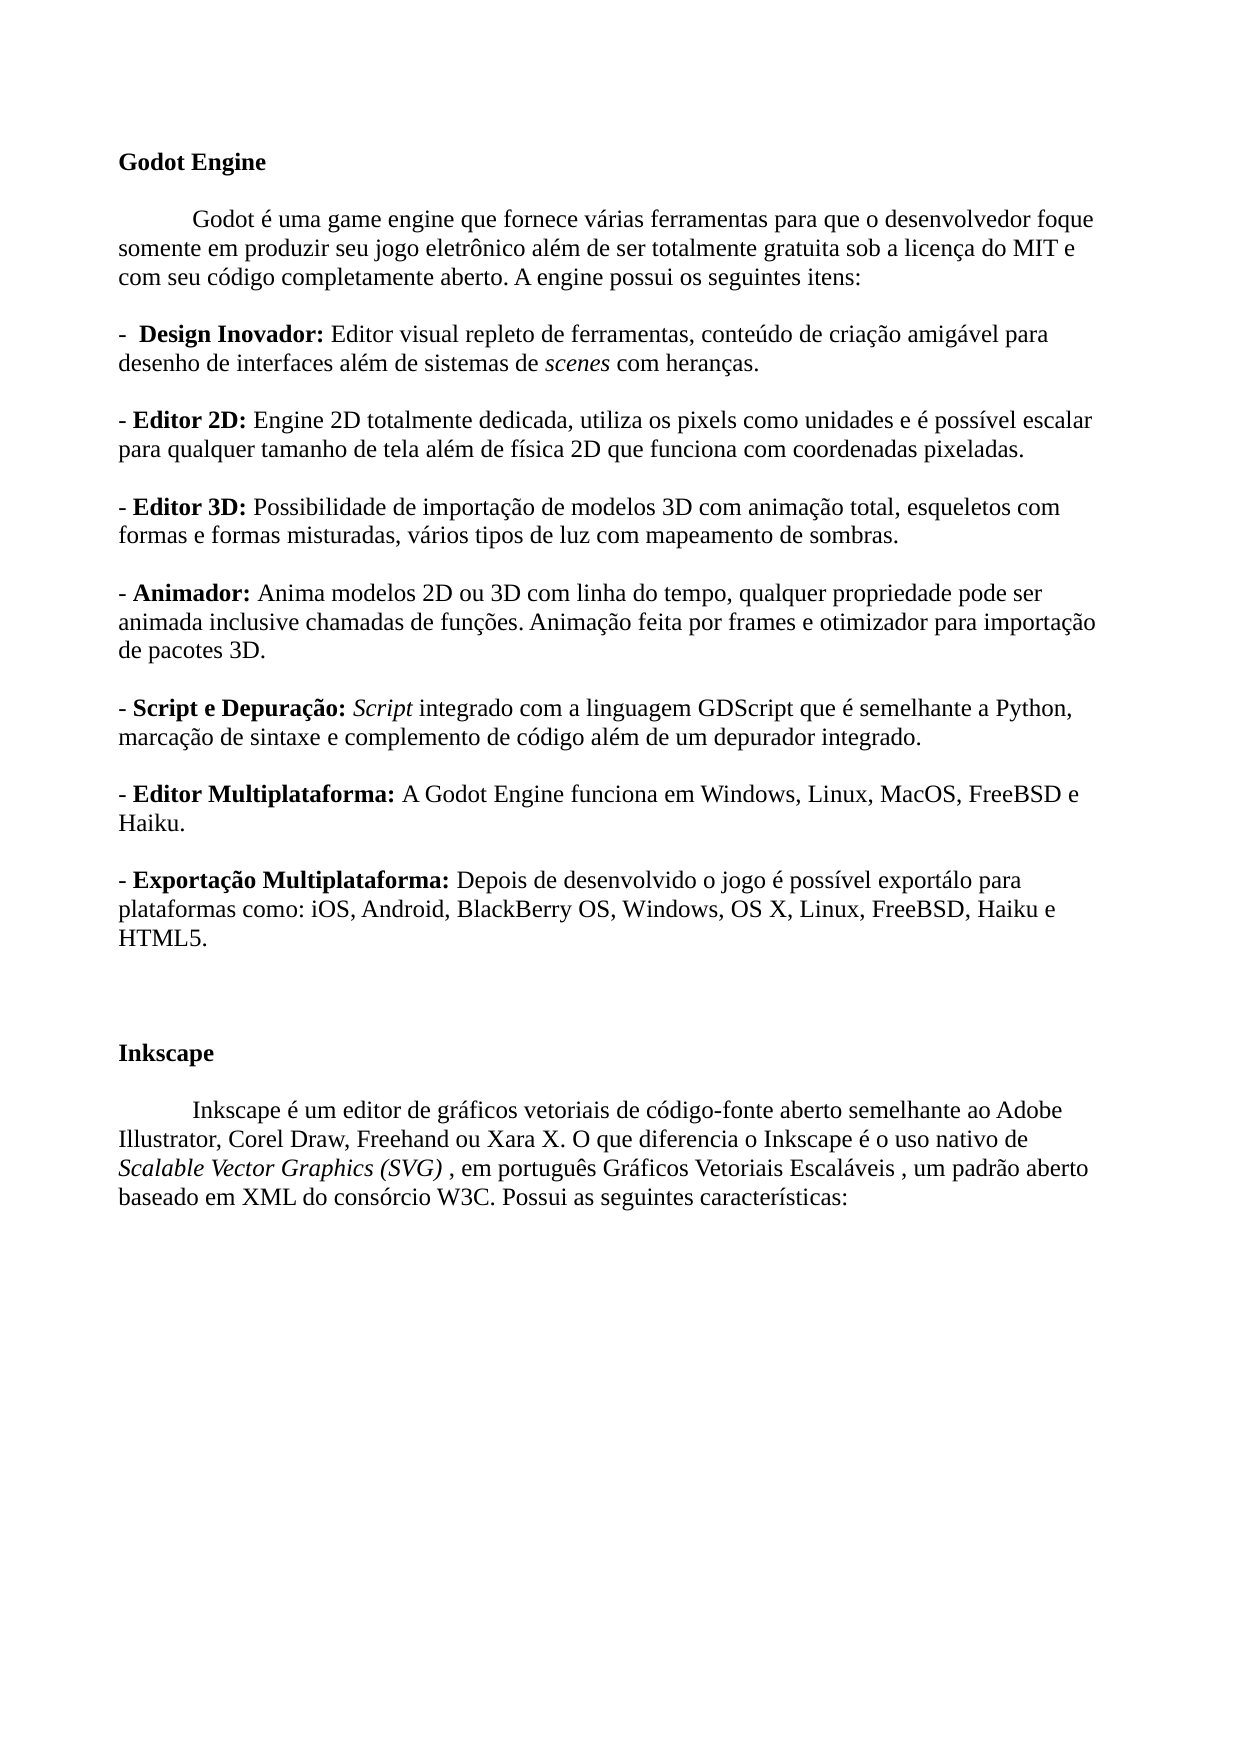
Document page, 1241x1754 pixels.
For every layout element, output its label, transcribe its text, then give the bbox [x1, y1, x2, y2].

text - Animador: Anima modelos 2D ou 3D com linha do tempo, qualquer propriedade pode ser animada inclusive chamadas de funções. Animação feita por frames e otimizador para importação de pacotes 3D. [118, 578, 1122, 664]
text - Script e Depuração: Script integrado com a linguagem GDScript que é semelhante a Python, marcação de sintaxe e complemento de código além de um depurador integrado. [118, 693, 1122, 751]
text - Exportação Multiplataforma: Depois de desenvolvido o jogo é possível exportálo para plataformas como: iOS, Android, BlackBerry OS, Windows, OS X, Linux, FreeBSD, Haiku e HTML5. [118, 866, 1122, 952]
text Godot Engine [118, 147, 1122, 176]
text Godot é uma game engine que fornece várias ferramentas para que o desenvolvedor foque somente em produzir seu jogo eletrônico além de ser totalmente gratuita sob a licença do MIT e com seu código completamente aberto. A engine possui os seguintes itens: [118, 204, 1122, 291]
text - Editor Multiplataforma: A Godot Engine funciona em Windows, Linux, MacOS, FreeBSD e Haiku. [118, 779, 1122, 837]
text - Design Inovador: Editor visual repleto de ferramentas, conteúdo de criação amigável para desenho de interfaces além de sistemas de scenes com heranças. [118, 319, 1122, 377]
text - Editor 2D: Engine 2D totalmente dedicada, utiliza os pixels como unidades e é possível escalar para qualquer tamanho de tela além de física 2D que funciona com coordenadas pixeladas. [118, 406, 1122, 463]
text Inkscape [118, 1038, 1122, 1067]
text Inkscape é um editor de gráficos vetoriais de código-fonte aberto semelhante ao Adobe Illustrator, Corel Draw, Freehand ou Xara X. O que diferencia o Inkscape é o uso nativo de Scalable Vector Graphics (SVG) , em português Gráficos Vetoriais Escaláveis , um padrão aberto baseado em XML do consórcio W3C. Possui as seguintes características: [118, 1096, 1122, 1211]
text - Editor 3D: Possibilidade de importação de modelos 3D com animação total, esqueletos com formas e formas misturadas, vários tipos de luz com mapeamento de sombras. [118, 492, 1122, 549]
